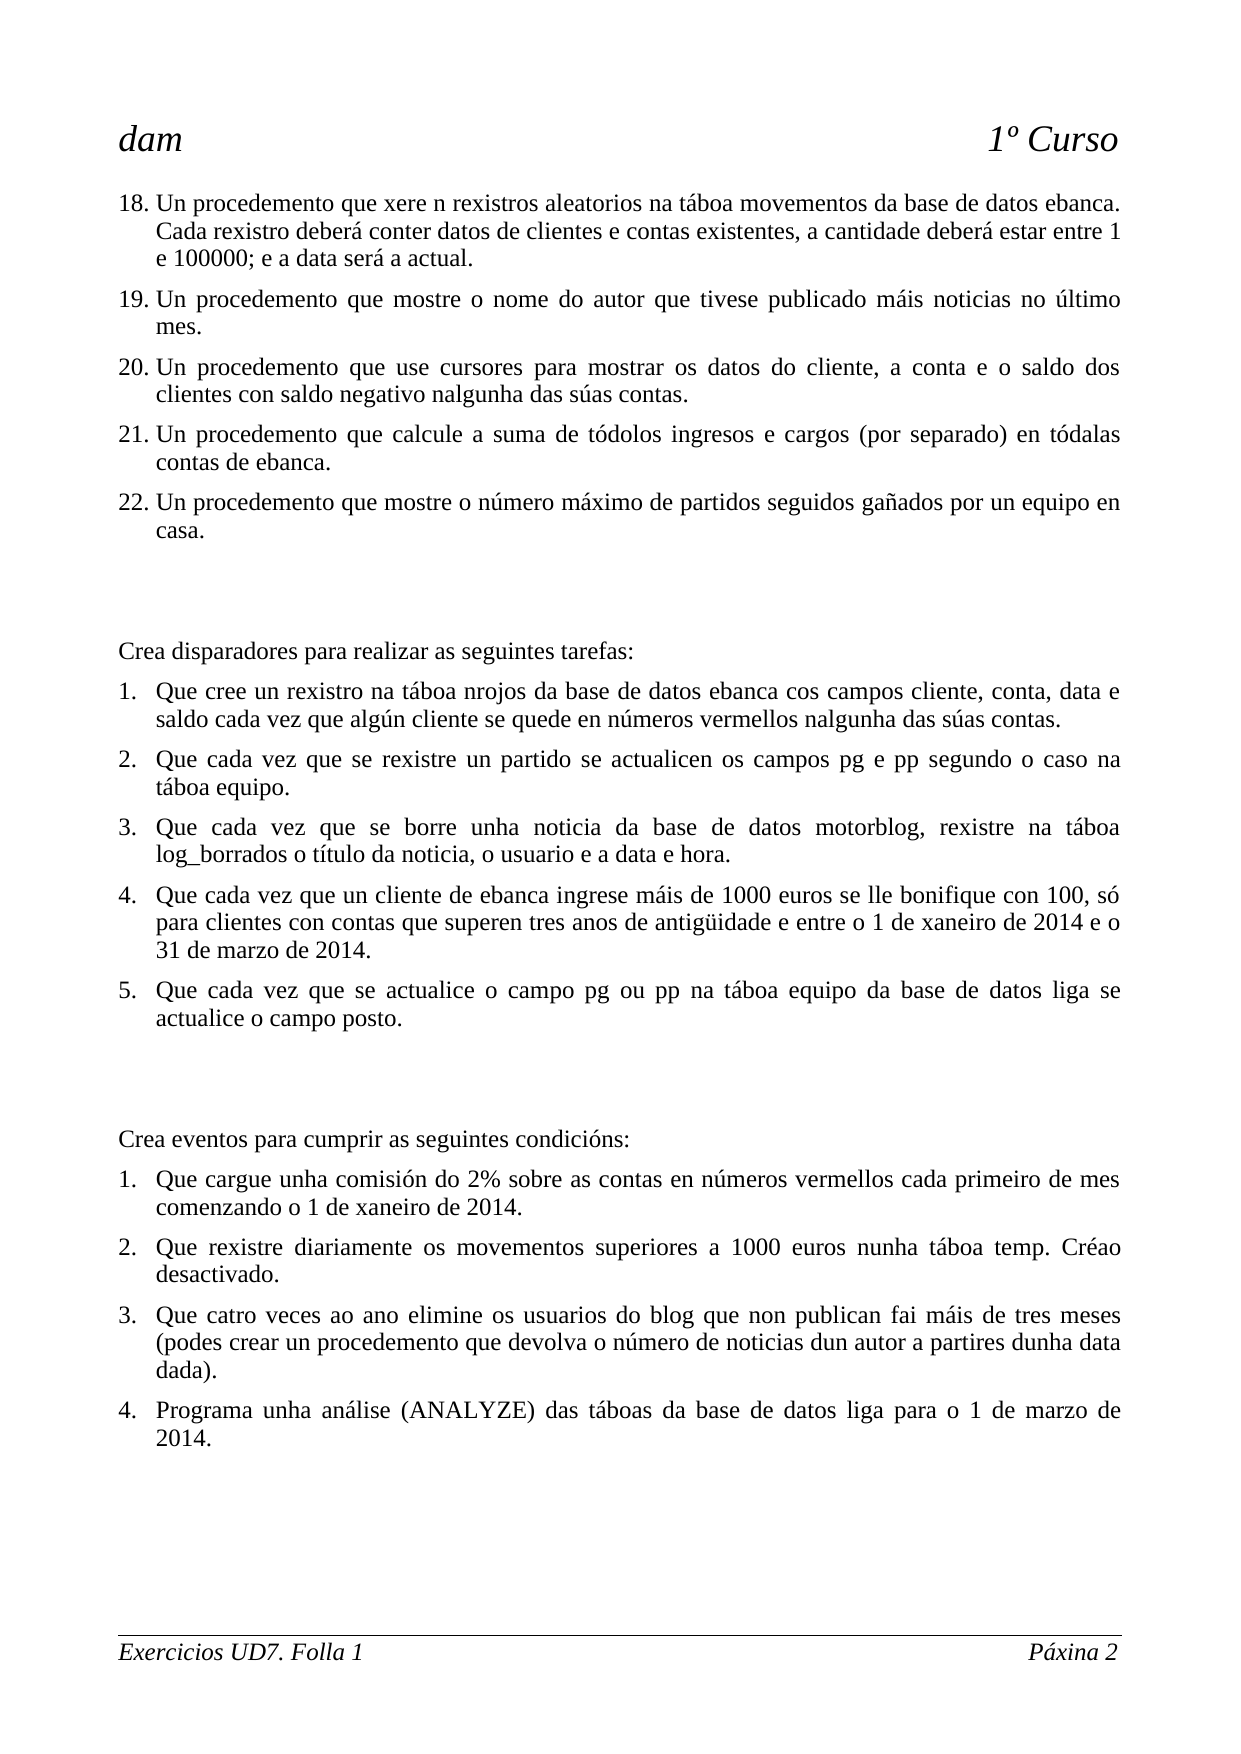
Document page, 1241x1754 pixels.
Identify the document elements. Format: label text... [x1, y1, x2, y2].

list Programa unha análise (ANALYZE) das táboas da base de datos liga para o 1 de marzo de 2014. [118, 1396, 1122, 1452]
list Un procedemento que mostre o número máximo de partidos seguidos gañados por un equipo en casa. [118, 488, 1122, 544]
text Crea disparadores para realizar as seguintes tarefas: [118, 637, 1122, 664]
list Que cada vez que se rexistre un partido se actualicen os campos pg e pp segundo o caso na táboa equipo. [118, 745, 1122, 800]
list Un procedemento que use cursores para mostrar os datos do cliente, a conta e o saldo dos clientes con saldo negativo nalgunha das súas contas. [118, 353, 1122, 408]
list Que rexistre diariamente os movementos superiores a 1000 euros nunha táboa temp. Créao desactivado. [118, 1233, 1122, 1288]
list Un procedemento que mostre o nome do autor que tivese publicado máis noticias no último mes. [118, 285, 1122, 340]
list Que cada vez que un cliente de ebanca ingrese máis de 1000 euros se lle bonifique con 100, só para clientes con contas que superen tres anos de antigüidade e entre o 1 de xaneiro de 2014 e o 31 de marzo de 2014. [118, 881, 1122, 964]
list Que cree un rexistro na táboa nrojos da base de datos ebanca cos campos cliente, conta, data e saldo cada vez que algún cliente se quede en números vermellos nalgunha das súas contas. [118, 677, 1122, 732]
list Un procedemento que xere n rexistros aleatorios na táboa movementos da base de datos ebanca. Cada rexistro deberá conter datos de clientes e contas existentes, a cantidade deberá estar entre 1 e 100000; e a data será a actual. [118, 189, 1122, 272]
list Un procedemento que calcule a suma de tódolos ingresos e cargos (por separado) en tódalas contas de ebanca. [118, 421, 1122, 476]
text Crea eventos para cumprir as seguintes condicións: [118, 1125, 1122, 1152]
list Que cada vez que se borre unha noticia da base de datos motorblog, rexistre na táboa log_borrados o título da noticia, o usuario e a data e hora. [118, 813, 1122, 868]
list Que cargue unha comisión do 2% sobre as contas en números vermellos cada primeiro de mes comenzando o 1 de xaneiro de 2014. [118, 1165, 1122, 1220]
list Que cada vez que se actualice o campo pg ou pp na táboa equipo da base de datos liga se actualice o campo posto. [118, 976, 1122, 1032]
list Que catro veces ao ano elimine os usuarios do blog que non publican fai máis de tres meses (podes crear un procedemento que devolva o número de noticias dun autor a partires dunha data dada). [118, 1301, 1122, 1384]
